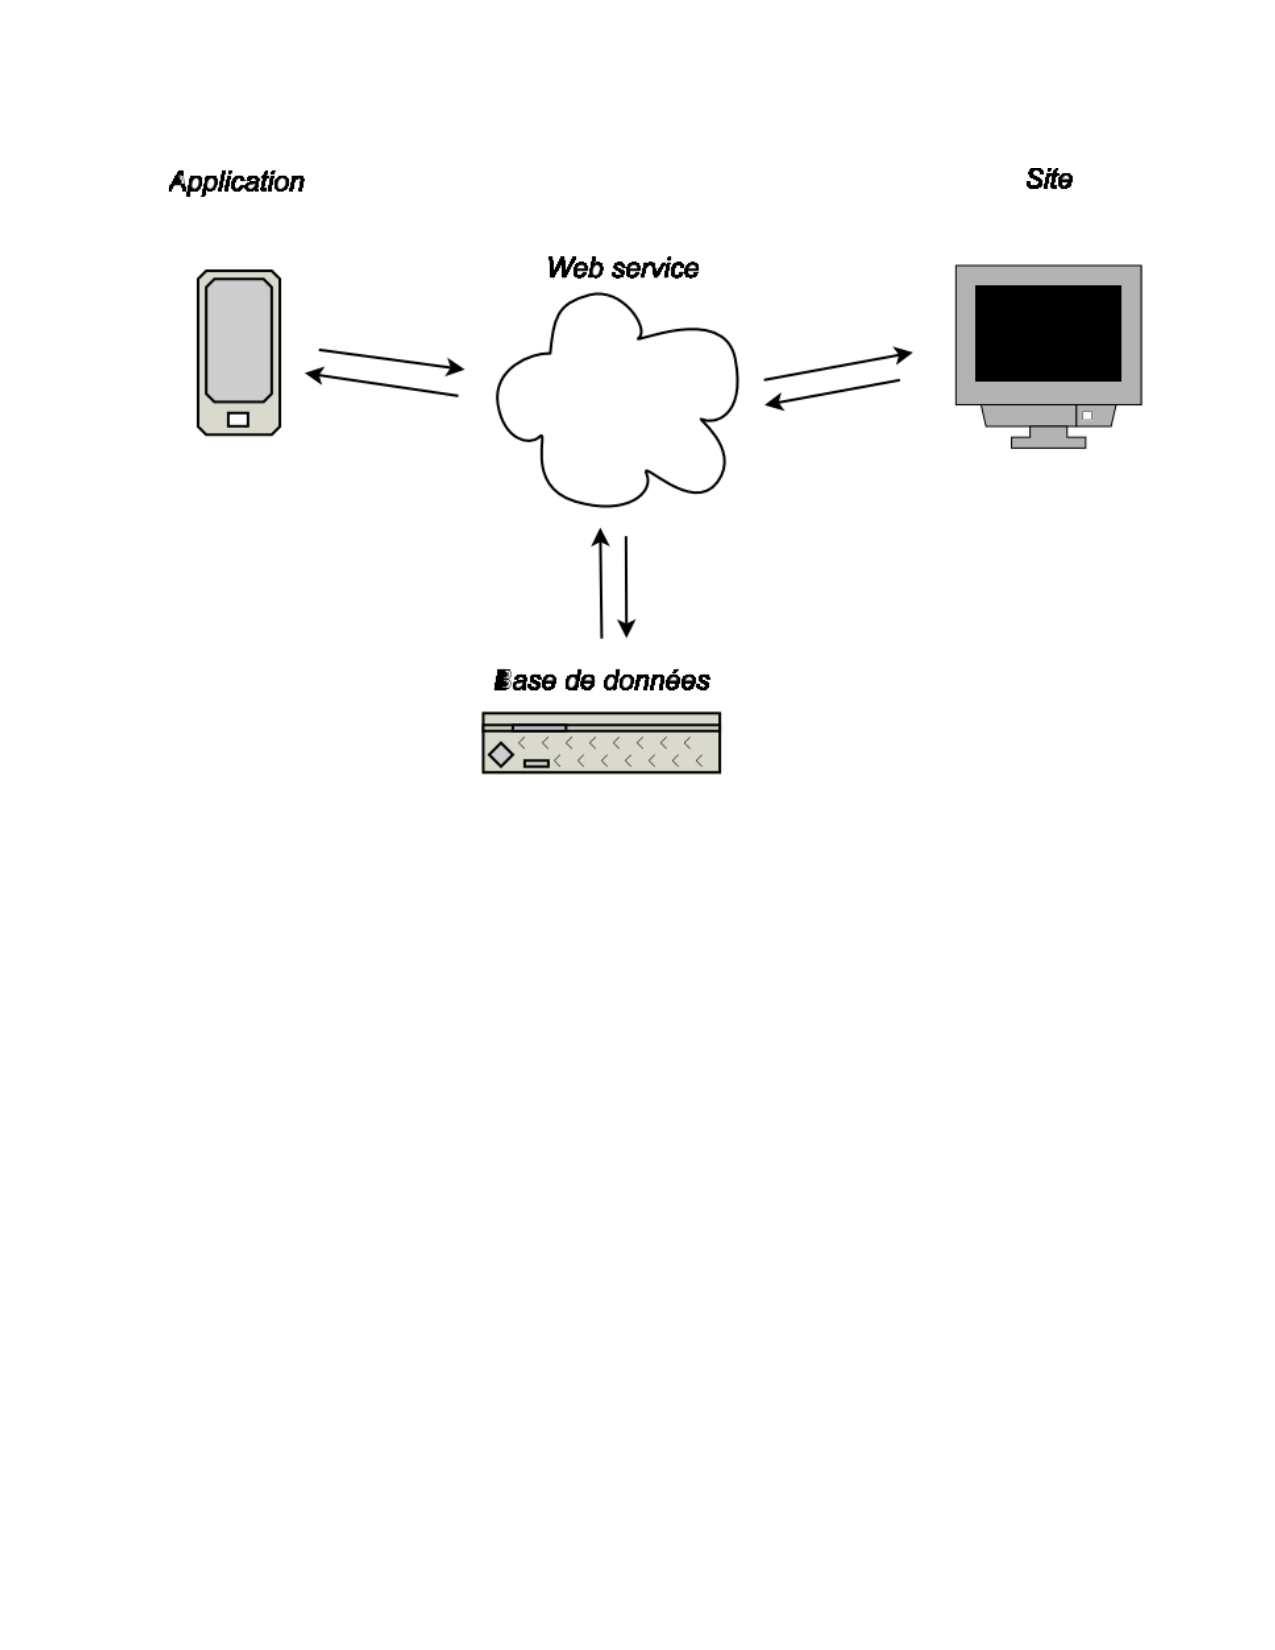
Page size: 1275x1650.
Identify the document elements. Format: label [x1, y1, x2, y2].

picture [168, 168, 1144, 775]
